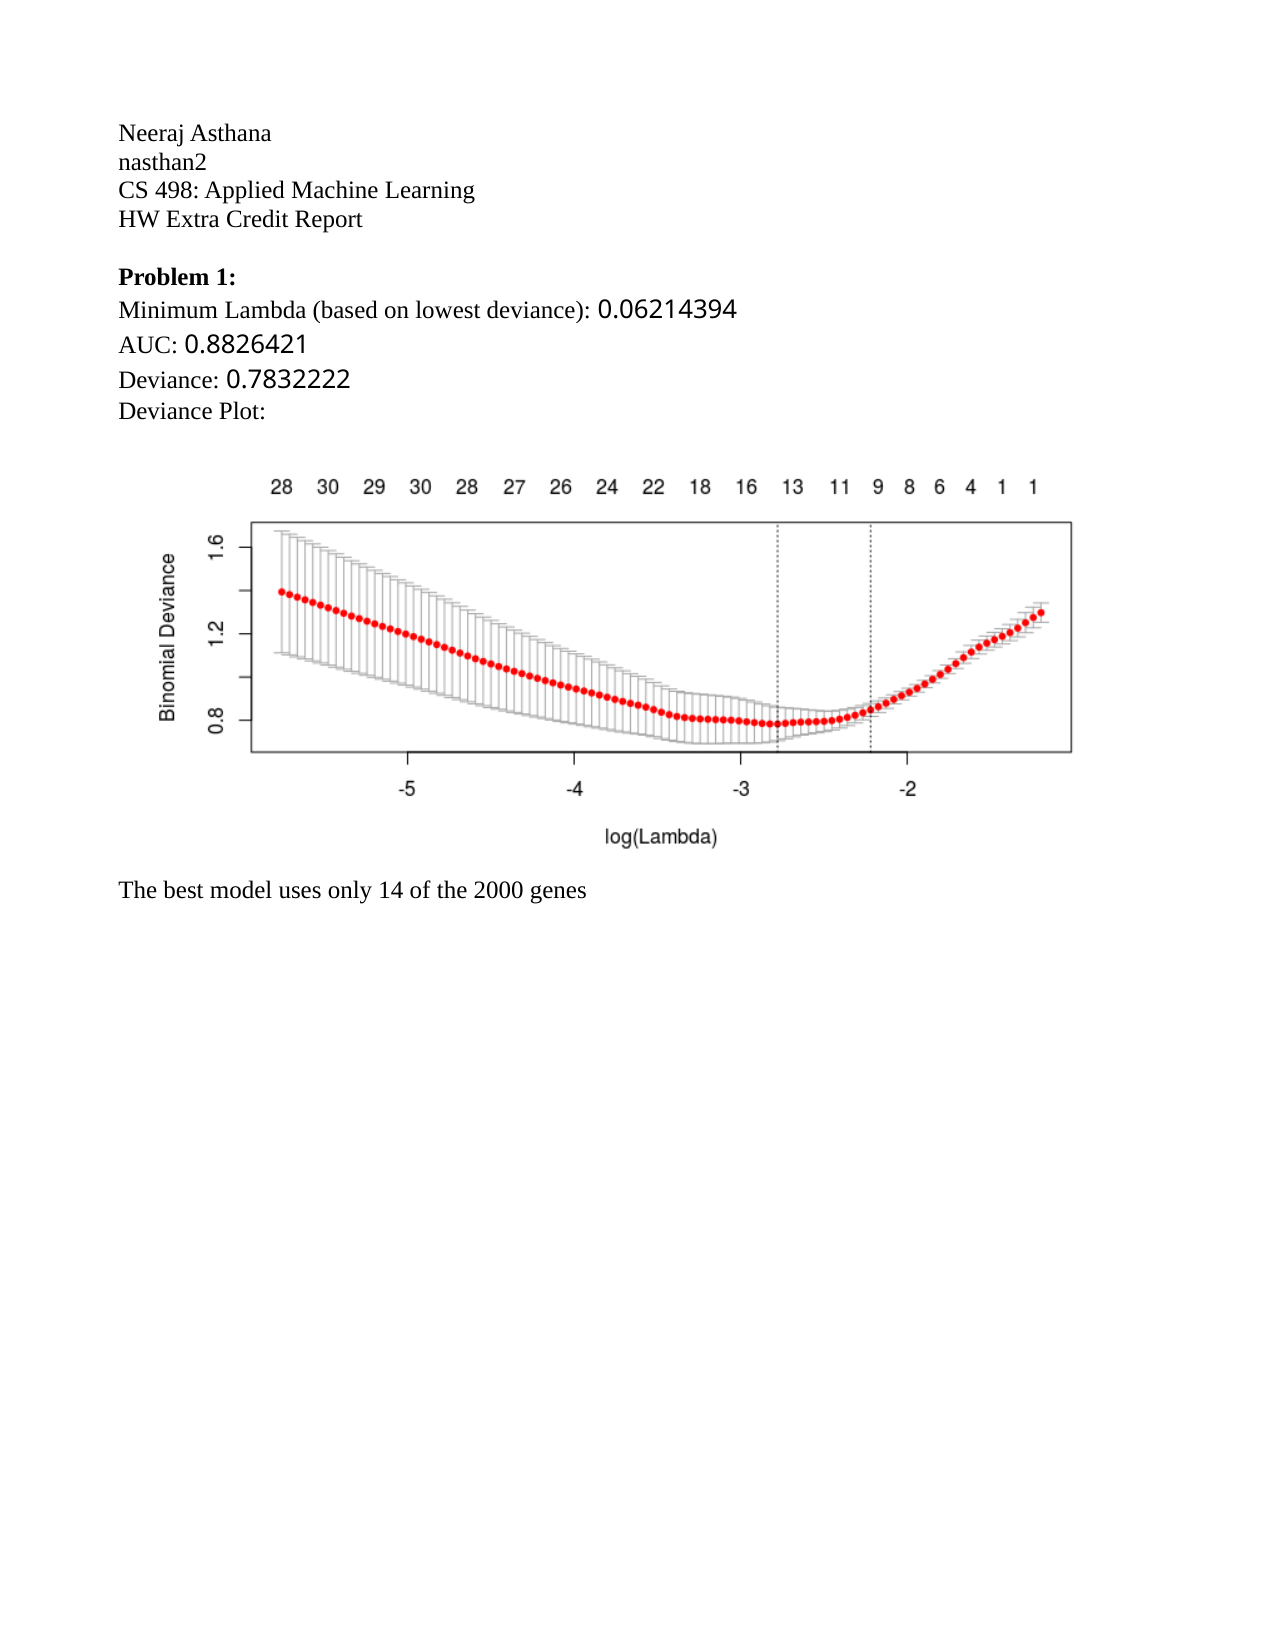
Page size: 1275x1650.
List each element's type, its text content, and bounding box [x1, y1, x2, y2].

text nasthan2 [118, 147, 1157, 176]
text HW Extra Credit Report [118, 204, 1157, 233]
text Deviance Plot: [118, 396, 1157, 425]
text AUC: 0.8826421 [118, 326, 1157, 361]
text Problem 1: [118, 262, 1157, 291]
picture [153, 425, 1122, 875]
text CS 498: Applied Machine Learning [118, 176, 1157, 204]
text Deviance: 0.7832222 [118, 361, 1157, 396]
text Minimum Lambda (based on lowest deviance): 0.06214394 [118, 291, 1157, 326]
text Neeraj Asthana [118, 118, 1157, 147]
text The best model uses only 14 of the 2000 genes [118, 425, 1157, 904]
